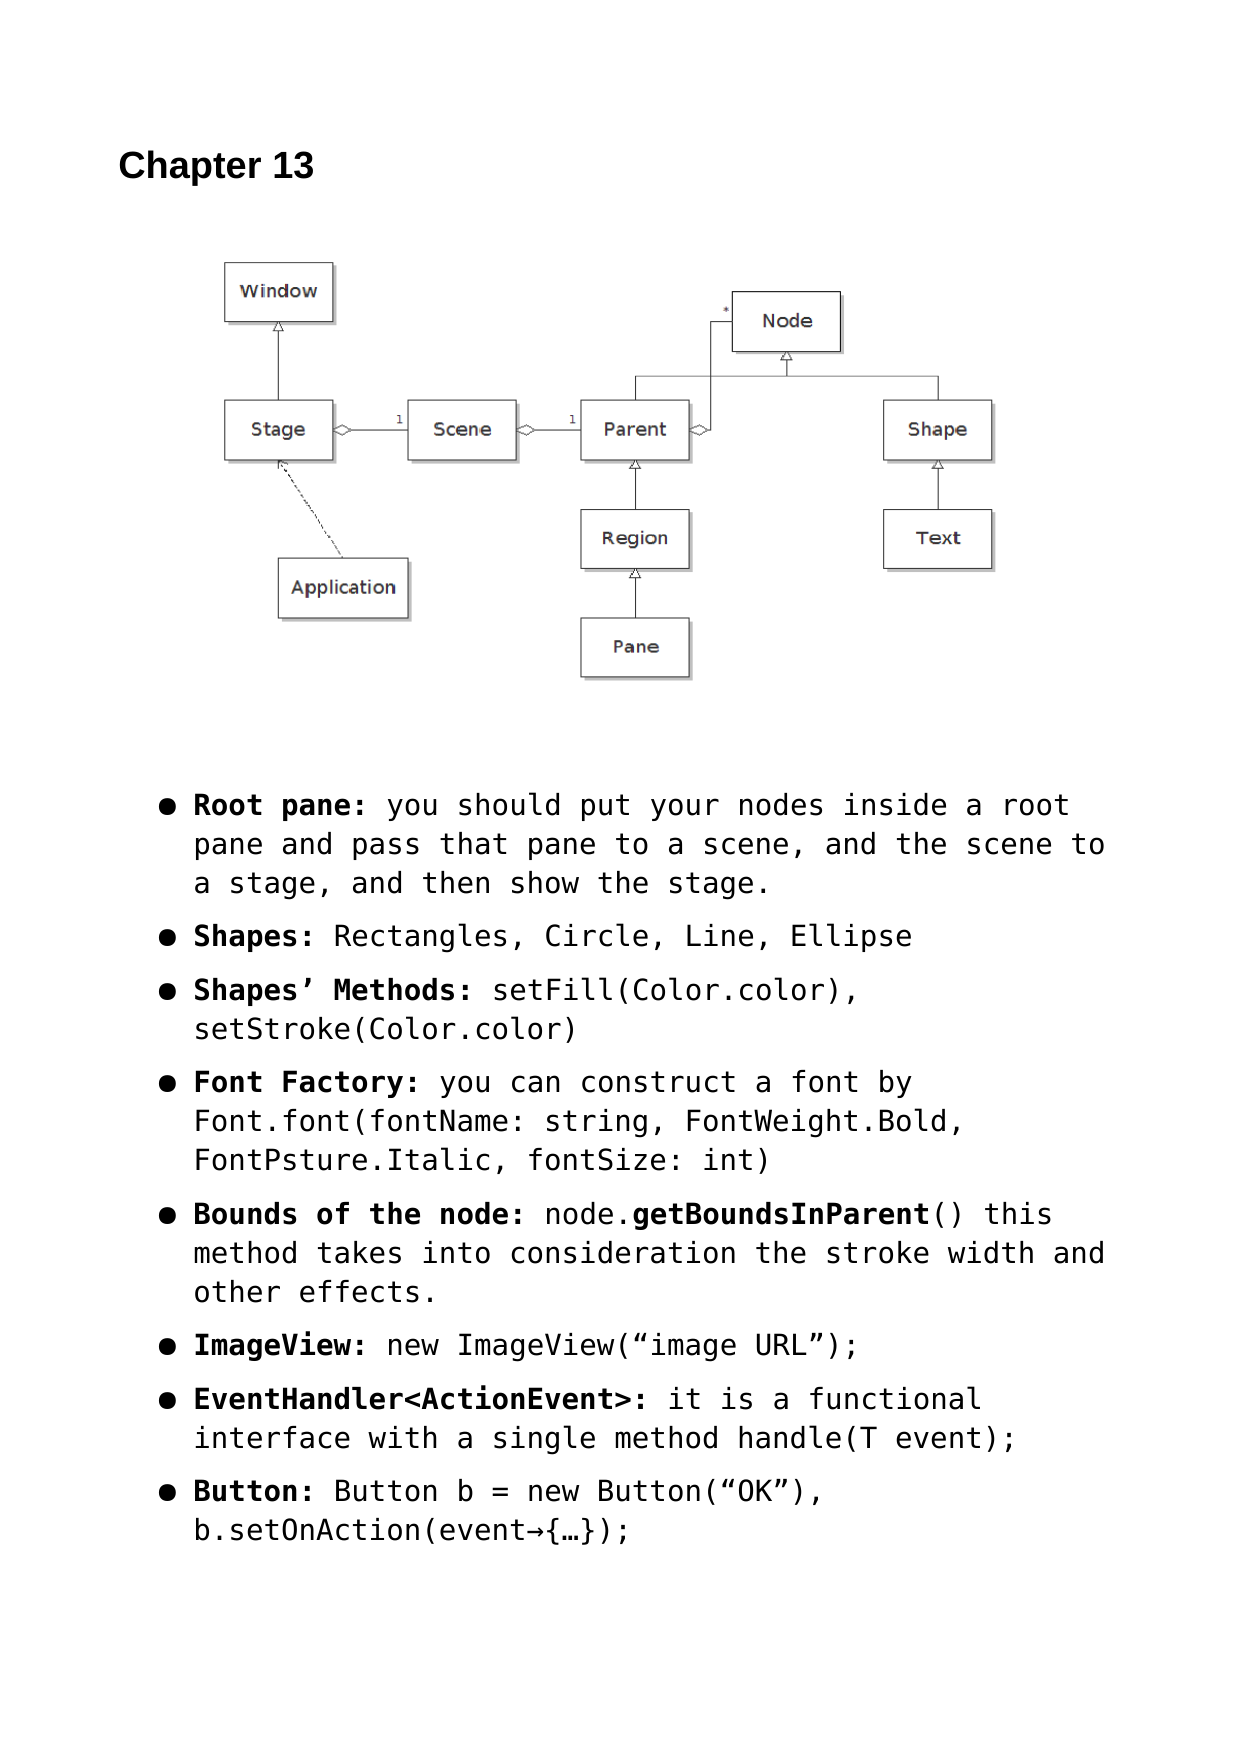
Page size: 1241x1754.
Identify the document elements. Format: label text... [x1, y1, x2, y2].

list ImageView: new ImageView(“image URL”); [156, 1329, 1122, 1363]
subtitle Chapter 13 [118, 143, 1122, 187]
list Bounds of the node: node.getBoundsInParent() this method takes into consideration the stroke width and other effects. [156, 1197, 1122, 1309]
list Shapes’ Methods: setFill(Color.color), setStroke(Color.color) [156, 973, 1122, 1046]
list Button: Button b = new Button(“OK”), b.setOnAction(event→{…}); [156, 1475, 1122, 1548]
list Shapes: Rectangles, Circle, Line, Ellipse [156, 920, 1122, 954]
list Root pane: you should put your nodes inside a root pane and pass that pane to a scene, and the scene to a stage, and then show the stage. [156, 788, 1122, 900]
list EventHandler<ActionEvent>: it is a functional interface with a single method handle(T event); [156, 1382, 1122, 1455]
list Font Factory: you can construct a font by Font.font(fontName: string, FontWeight.Bold, FontPsture.Italic, fontSize: int) [156, 1066, 1122, 1178]
picture [178, 241, 1043, 692]
